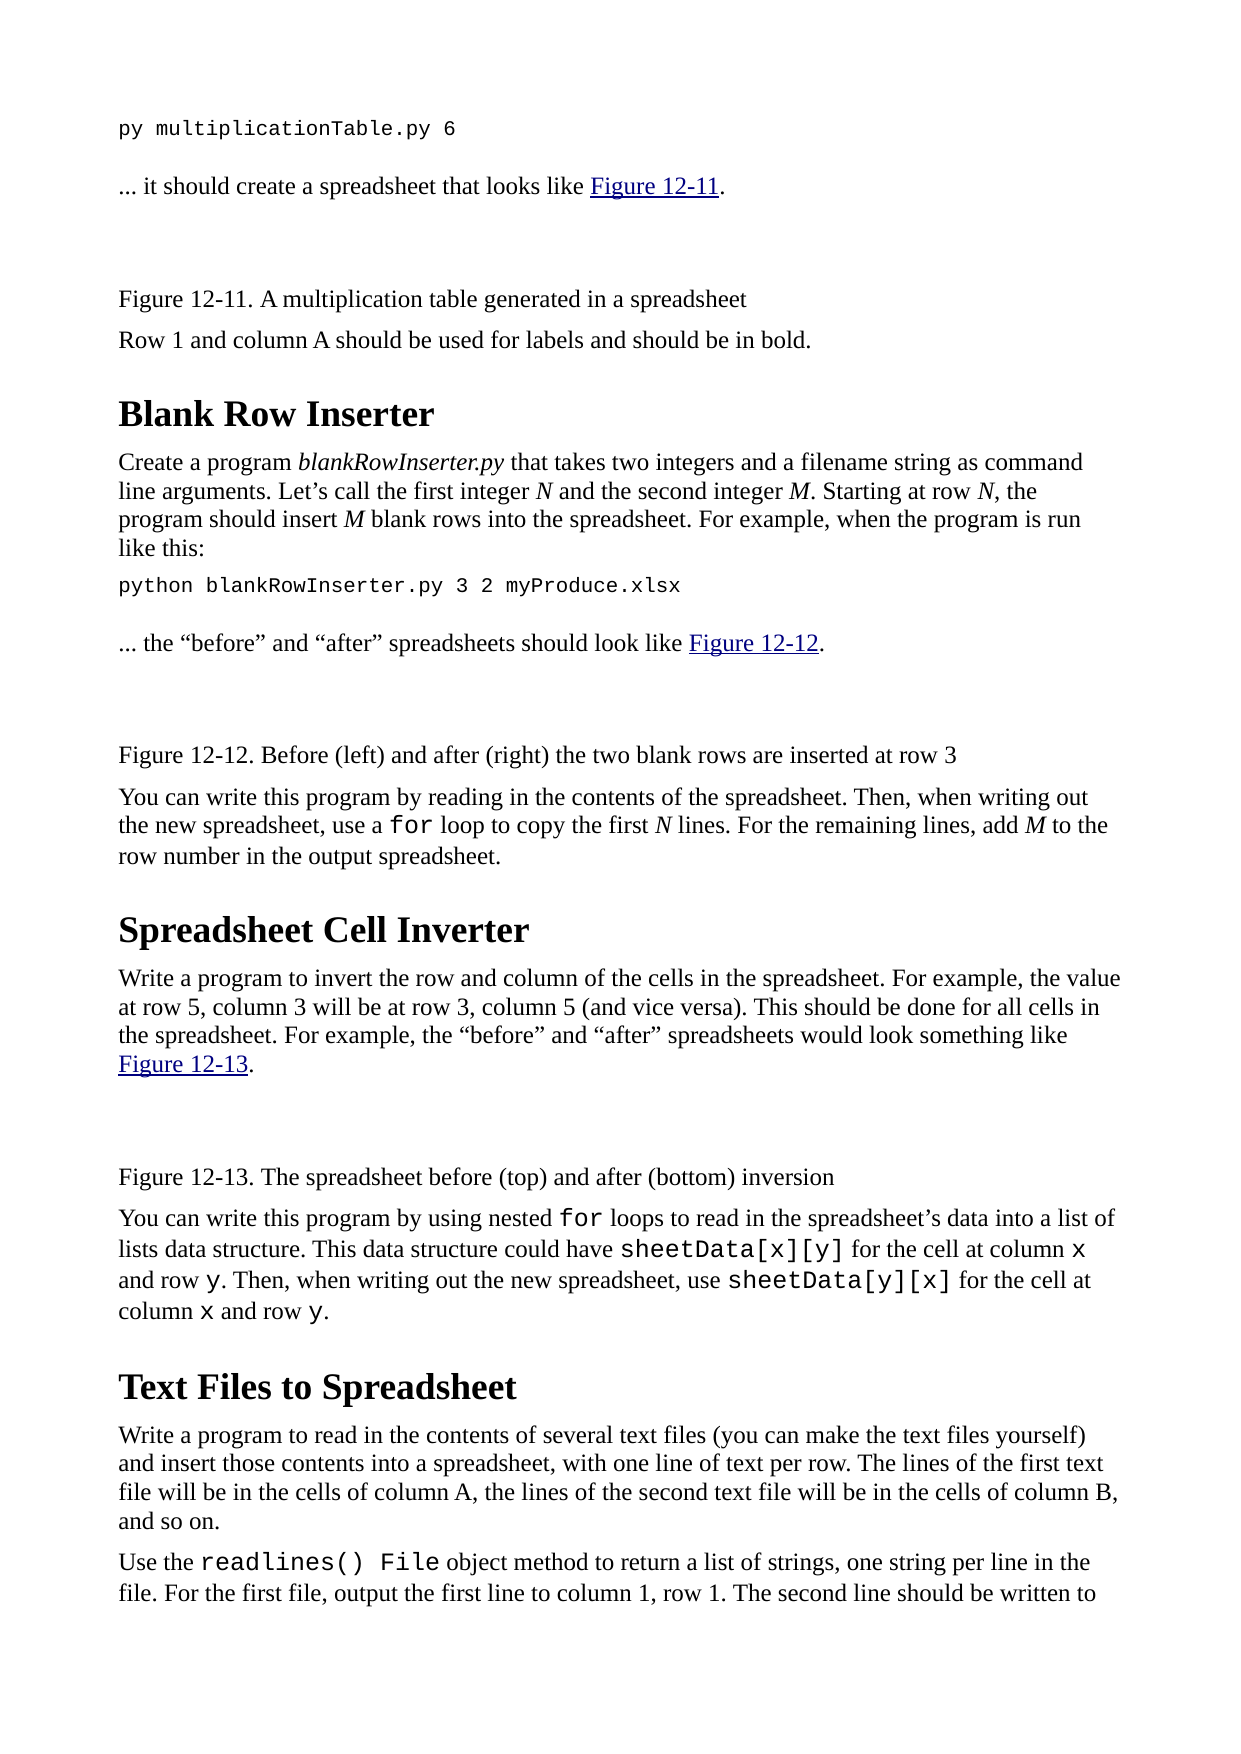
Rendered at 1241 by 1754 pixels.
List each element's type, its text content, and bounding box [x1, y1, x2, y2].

text Figure 12-11. A multiplication table generated in a spreadsheet [118, 284, 1122, 313]
text You can write this program by using nested for loops to read in the spreadsheet’s data into a list of lists data structure. This data structure could have sheetData[x][y] for the cell at column x and row y. Then, when writing out the new spreadsheet, use sheetData[y][x] for the cell at column x and row y. [118, 1203, 1122, 1327]
text python blankRowInserter.py 3 2 myProduce.xlsx [118, 574, 1122, 598]
text py multiplicationTable.py 6 [118, 118, 1122, 142]
subtitle Blank Row Inserter [118, 391, 1122, 434]
text ... the “before” and “after” spreadsheets should look like Figure 12-12. [118, 628, 1122, 656]
subtitle Spreadsheet Cell Inverter [118, 907, 1122, 951]
text Figure 12-13. The spreadsheet before (top) and after (bottom) inversion [118, 1162, 1122, 1191]
subtitle Text Files to Spreadsheet [118, 1364, 1122, 1407]
text Write a program to read in the contents of several text files (you can make the text files yourself) and insert those contents into a spreadsheet, with one line of text per row. The lines of the first text file will be in the cells of column A, the lines of the second text file will be in the cells of column B, and so on. [118, 1420, 1122, 1535]
text Figure 12-12. Before (left) and after (right) the two blank rows are inserted at row 3 [118, 740, 1122, 769]
text Use the readlines() File object method to return a list of strings, one string per line in the file. For the first file, output the first line to column 1, row 1. The second line should be written to [118, 1547, 1122, 1607]
text ... it should create a spreadsheet that looks like Figure 12-11. [118, 171, 1122, 200]
text Create a program blankRowInserter.py that takes two integers and a filename string as command line arguments. Let’s call the first integer N and the second integer M. Starting at row N, the program should insert M blank rows into the spreadsheet. For example, when the program is run like this: [118, 447, 1122, 562]
text You can write this program by reading in the contents of the spreadsheet. Then, when writing out the new spreadsheet, use a for loop to copy the first N lines. For the remaining lines, add M to the row number in the output spreadsheet. [118, 782, 1122, 870]
text Row 1 and column A should be used for labels and should be in bold. [118, 325, 1122, 354]
text Write a program to invert the row and column of the cells in the spreadsheet. For example, the value at row 5, column 3 will be at row 3, column 5 (and vice versa). This should be done for all cells in the spreadsheet. For example, the “before” and “after” spreadsheets would look something like Figure 12-13. [118, 963, 1122, 1078]
